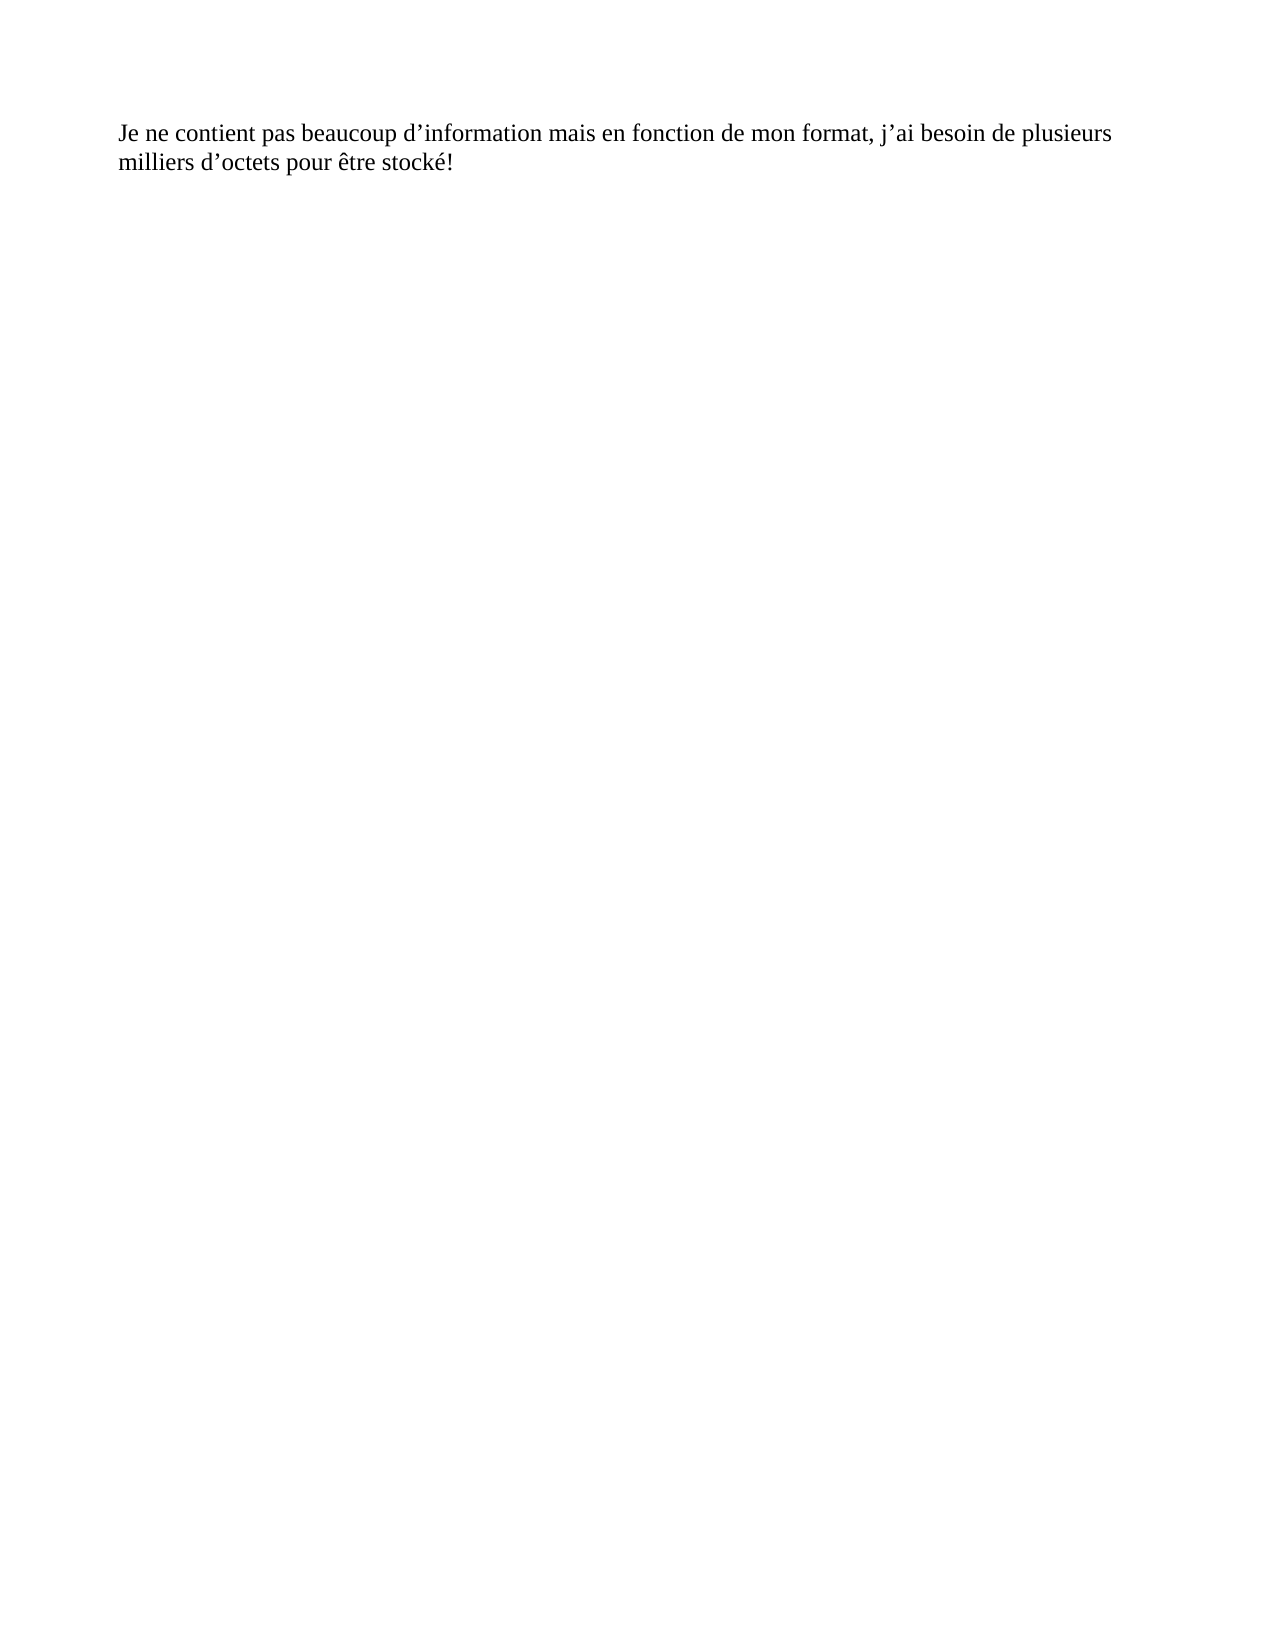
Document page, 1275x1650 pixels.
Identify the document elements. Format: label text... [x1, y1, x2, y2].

text Je ne contient pas beaucoup d’information mais en fonction de mon format, j’ai besoin de plusieurs milliers d’octets pour être stocké! [118, 118, 1157, 176]
